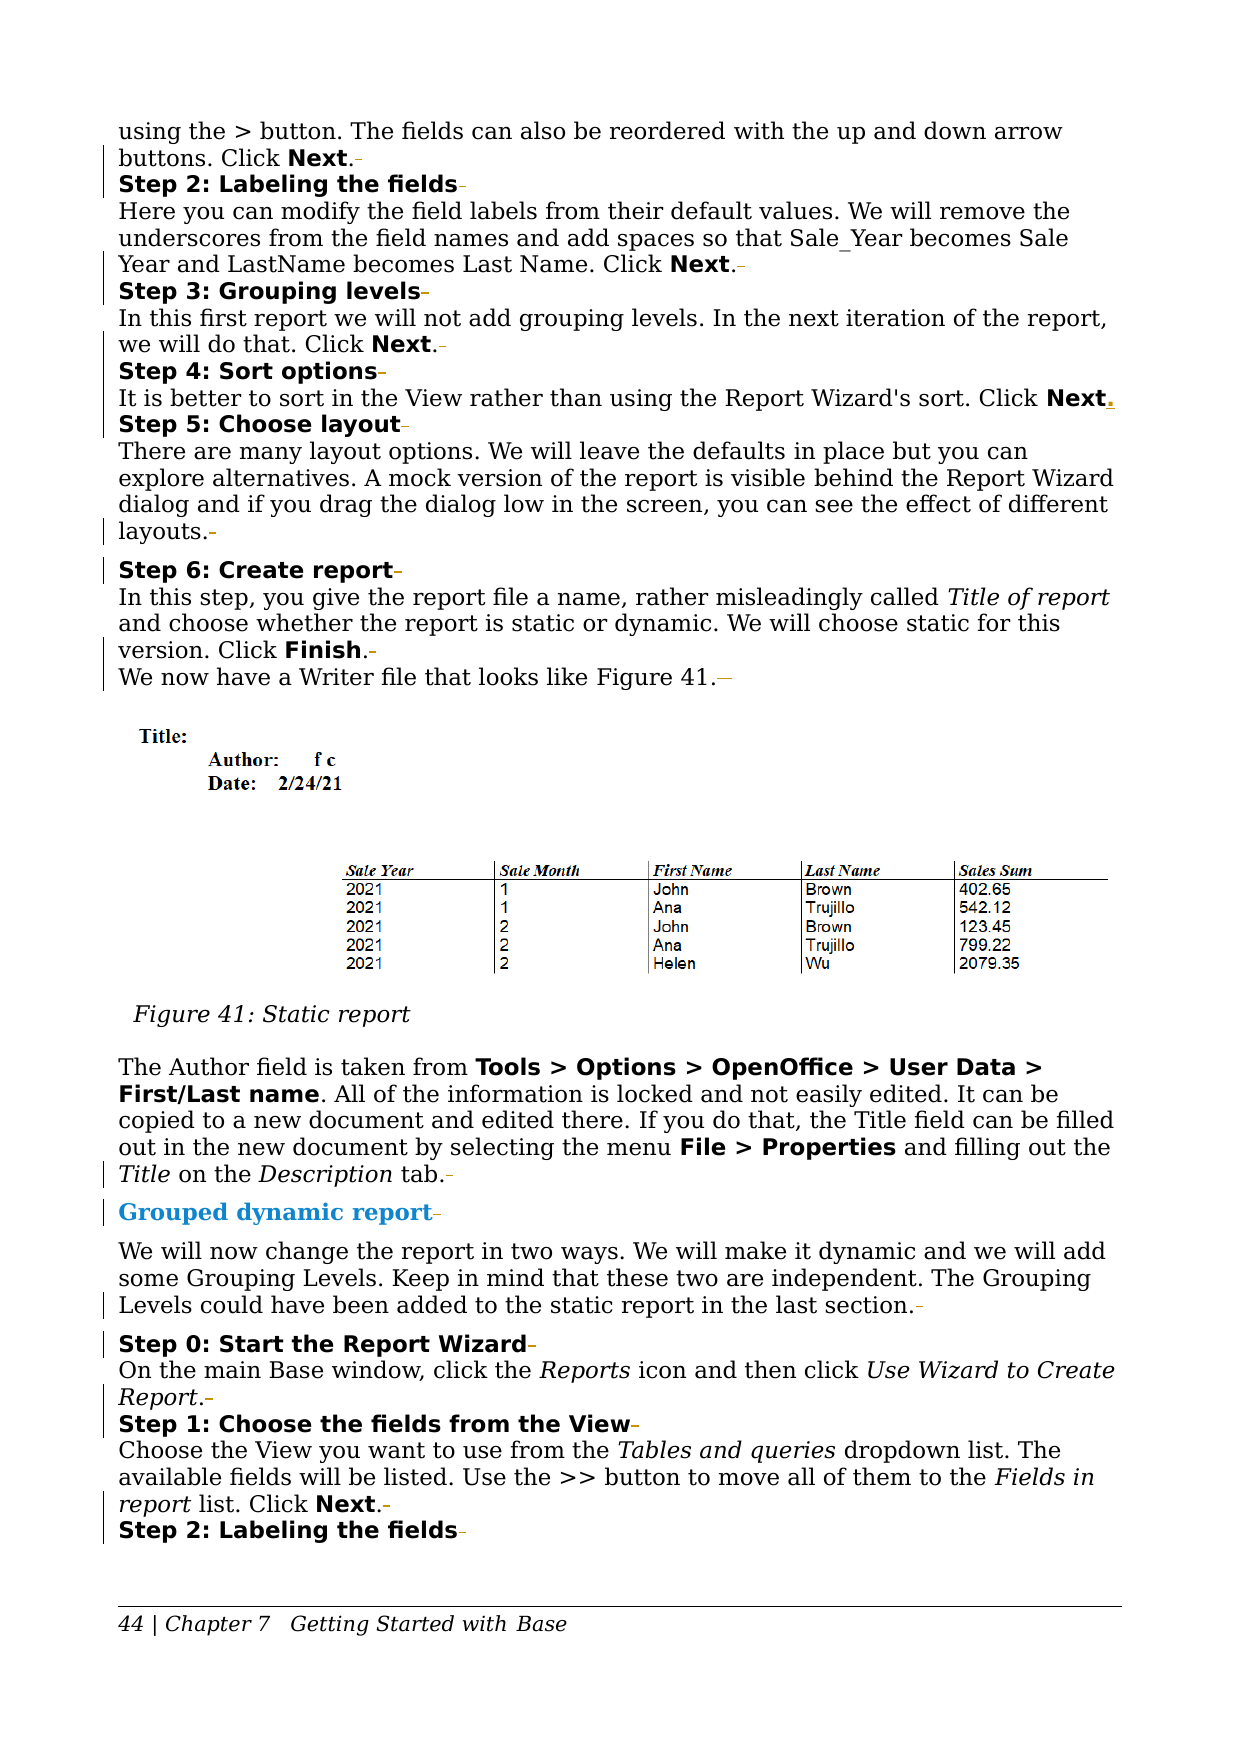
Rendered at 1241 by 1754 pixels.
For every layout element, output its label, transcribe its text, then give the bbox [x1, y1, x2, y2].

text On the main Base window, click the Reports icon and then click Use Wizard to Create Report. [118, 1358, 1122, 1411]
text Here you can modify the field labels from their default values. We will remove the underscores from the field names and add spaces so that Sale_Year becomes Sale Year and LastName becomes Last Name. Click Next. [118, 198, 1122, 278]
text There are many layout options. We will leave the defaults in place but you can explore alternatives. A mock version of the report is visible behind the Report Wizard dialog and if you drag the dialog low in the screen, you can see the effect of different layouts. [118, 438, 1122, 545]
text using the > button. The fields can also be reordered with the up and down arrow buttons. Click Next. [118, 118, 1122, 171]
text Step 5: Choose layout [118, 411, 1122, 438]
subtitle Grouped dynamic report [118, 1199, 1122, 1226]
text Figure 41: Static report [133, 1001, 1107, 1027]
text Step 2: Labeling the fields [118, 1518, 1122, 1544]
text Step 3: Grouping levels [118, 278, 1122, 305]
text It is better to sort in the View rather than using the Report Wizard's sort. Click Next. [118, 385, 1122, 411]
text Step 6: Create report [118, 557, 1122, 584]
text Step 0: Start the Report Wizard [118, 1331, 1122, 1358]
text Step 1: Choose the fields from the View [118, 1411, 1122, 1438]
text In this step, you give the report file a name, rather misleadingly called Title of report and choose whether the report is static or dynamic. We will choose static for this version. Click Finish. [118, 584, 1122, 664]
text Step 2: Labeling the fields [118, 171, 1122, 198]
text Step 4: Sort options [118, 358, 1122, 385]
text We now have a Writer file that looks like Figure 41. [118, 664, 1122, 691]
text The Author field is taken from Tools > Options > OpenOffice > User Data > First/Last name. All of the information is locked and not easily edited. It can be copied to a new document and edited there. If you do that, the Title field can be filled out in the new document by selecting the menu File > Properties and filling out the Title on the Description tab. [118, 1054, 1122, 1187]
text In this first report we will not add grouping levels. In the next iteration of the report, we will do that. Click Next. [118, 305, 1122, 358]
picture [125, 717, 1116, 1001]
text Choose the View you want to use from the Tables and queries dropdown list. The available fields will be listed. Use the >> button to move all of them to the Fields in report list. Click Next. [118, 1438, 1122, 1518]
text We will now change the report in two ways. We will make it dynamic and we will add some Grouping Levels. Keep in mind that these two are independent. The Grouping Levels could have been added to the static report in the last section. [118, 1238, 1122, 1318]
